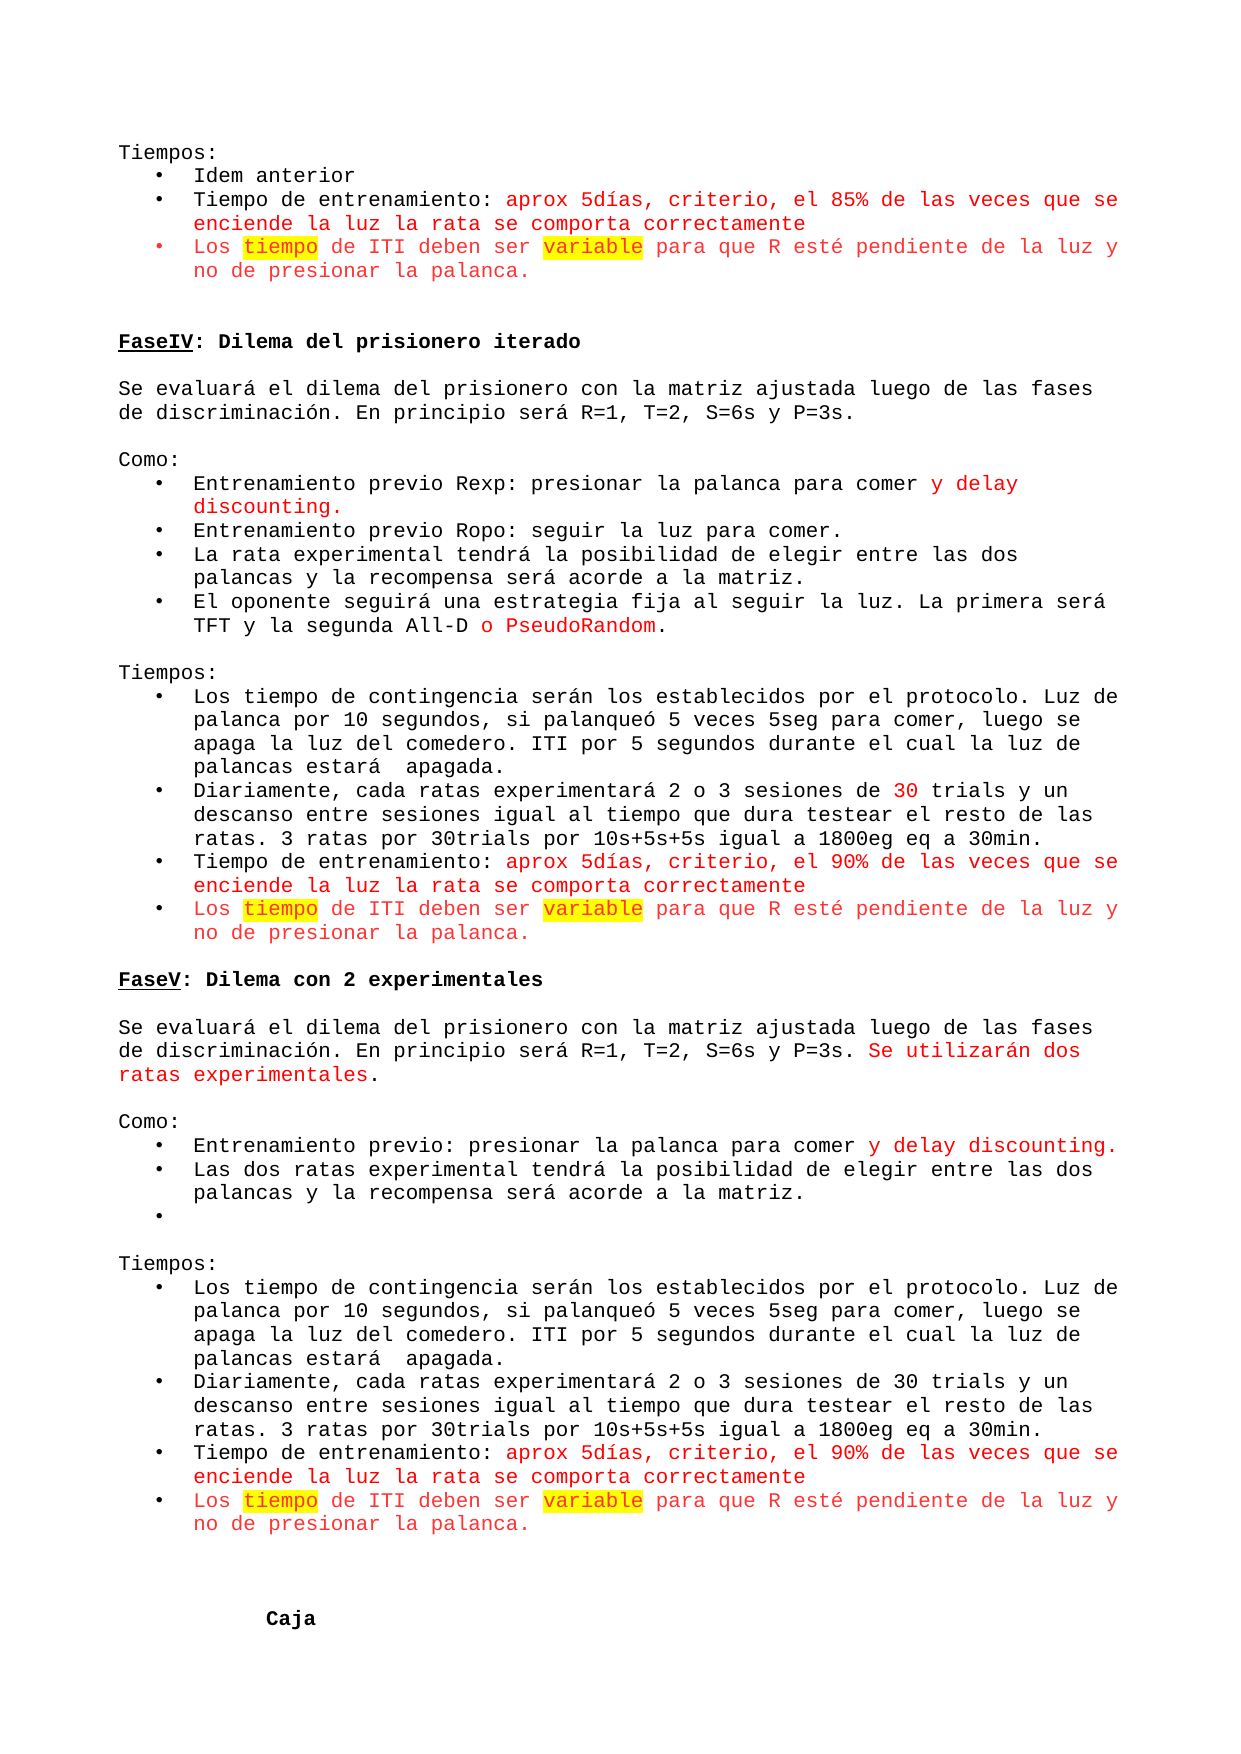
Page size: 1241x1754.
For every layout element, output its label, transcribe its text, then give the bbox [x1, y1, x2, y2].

text FaseV: Dilema con 2 experimentales [118, 969, 1122, 993]
list Diariamente, cada ratas experimentará 2 o 3 sesiones de 30 trials y un descanso entre sesiones igual al tiempo que dura testear el resto de las ratas. 3 ratas por 30trials por 10s+5s+5s igual a 1800eg eq a 30min. [156, 780, 1122, 851]
list Los tiempo de ITI deben ser variable para que R esté pendiente de la luz y no de presionar la palanca. [156, 236, 1122, 284]
list Entrenamiento previo Ropo: seguir la luz para comer. [156, 520, 1122, 544]
text FaseIV: Dilema del prisionero iterado [118, 331, 1122, 354]
list Los tiempo de ITI deben ser variable para que R esté pendiente de la luz y no de presionar la palanca. [156, 898, 1122, 946]
list Entrenamiento previo Rexp: presionar la palanca para comer y delay discounting. [156, 473, 1122, 520]
list El oponente seguirá una estrategia fija al seguir la luz. La primera será TFT y la segunda All-D o PseudoRandom. [156, 591, 1122, 638]
list Diariamente, cada ratas experimentará 2 o 3 sesiones de 30 trials y un descanso entre sesiones igual al tiempo que dura testear el resto de las ratas. 3 ratas por 30trials por 10s+5s+5s igual a 1800eg eq a 30min. [156, 1371, 1122, 1442]
list Entrenamiento previo: presionar la palanca para comer y delay discounting. [156, 1135, 1122, 1158]
text Tiempos: [118, 662, 1122, 686]
list Tiempo de entrenamiento: aprox 5días, criterio, el 90% de las veces que se enciende la luz la rata se comporta correctamente [156, 851, 1122, 898]
list La rata experimental tendrá la posibilidad de elegir entre las dos palancas y la recompensa será acorde a la matriz. [156, 544, 1122, 591]
text Tiempos: [118, 142, 1122, 165]
list Los tiempo de contingencia serán los establecidos por el protocolo. Luz de palanca por 10 segundos, si palanqueó 5 veces 5seg para comer, luego se apaga la luz del comedero. ITI por 5 segundos durante el cual la luz de palancas estará apagada. [156, 686, 1122, 780]
list Los tiempo de ITI deben ser variable para que R esté pendiente de la luz y no de presionar la palanca. [156, 1489, 1122, 1537]
text Caja [118, 1608, 1122, 1631]
list Tiempo de entrenamiento: aprox 5días, criterio, el 90% de las veces que se enciende la luz la rata se comporta correctamente [156, 1442, 1122, 1489]
list Idem anterior [156, 165, 1122, 189]
list Los tiempo de contingencia serán los establecidos por el protocolo. Luz de palanca por 10 segundos, si palanqueó 5 veces 5seg para comer, luego se apaga la luz del comedero. ITI por 5 segundos durante el cual la luz de palancas estará apagada. [156, 1277, 1122, 1371]
list Tiempo de entrenamiento: aprox 5días, criterio, el 85% de las veces que se enciende la luz la rata se comporta correctamente [156, 189, 1122, 236]
text Como: [118, 1111, 1122, 1135]
text Se evaluará el dilema del prisionero con la matriz ajustada luego de las fases de discriminación. En principio será R=1, T=2, S=6s y P=3s. [118, 378, 1122, 426]
text Se evaluará el dilema del prisionero con la matriz ajustada luego de las fases de discriminación. En principio será R=1, T=2, S=6s y P=3s. Se utilizarán dos ratas experimentales. [118, 1017, 1122, 1088]
text Tiempos: [118, 1253, 1122, 1277]
text Como: [118, 449, 1122, 473]
list Las dos ratas experimental tendrá la posibilidad de elegir entre las dos palancas y la recompensa será acorde a la matriz. [156, 1158, 1122, 1206]
